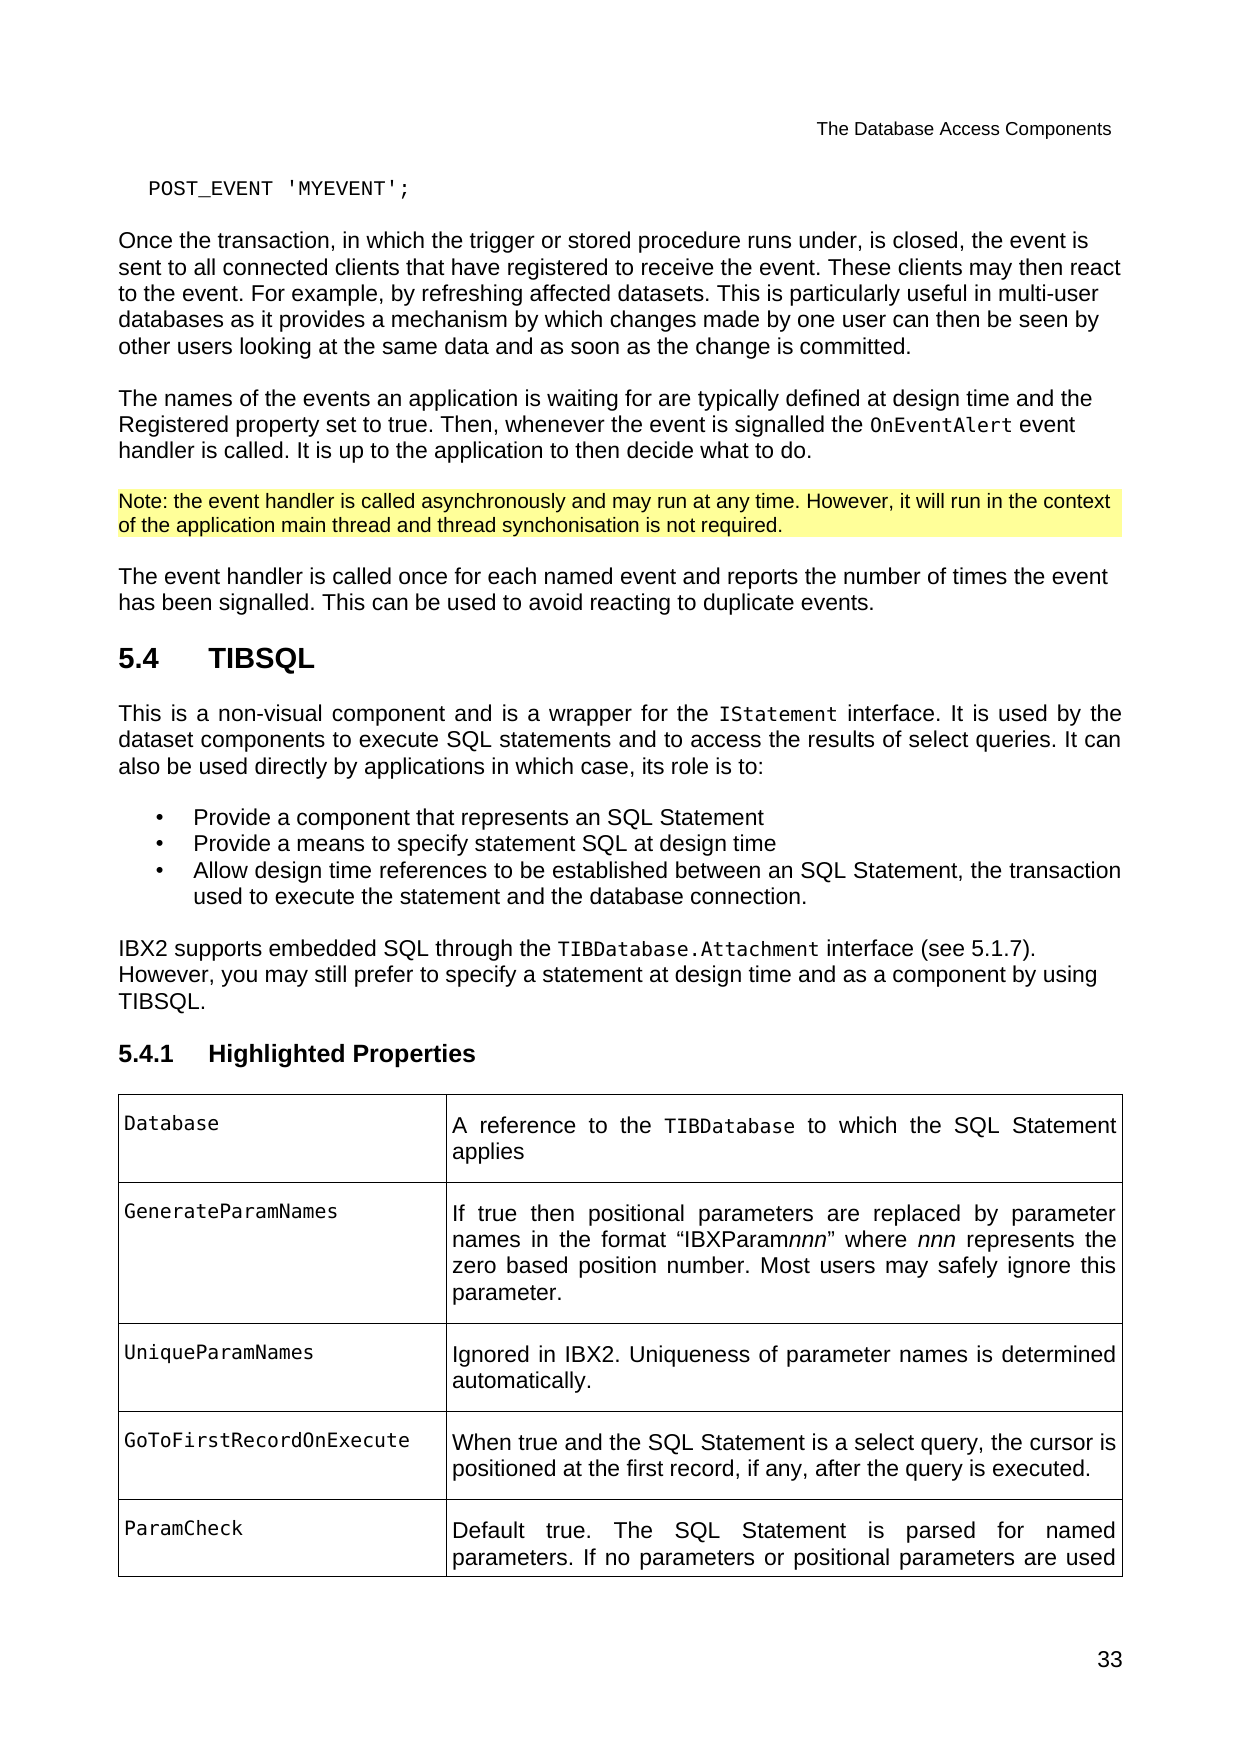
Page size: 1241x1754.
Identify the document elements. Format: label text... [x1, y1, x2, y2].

text The event handler is called once for each named event and reports the number of times the event has been signalled. This can be used to avoid reacting to duplicate events. [118, 563, 1122, 615]
table_header A reference to the TIBDatabase to which the SQL Statement applies [447, 1095, 1122, 1182]
table_cell When true and the SQL Statement is a select query, the cursor is positioned at the first record, if any, after the query is executed. [447, 1412, 1122, 1499]
list Provide a component that represents an SQL Statement [156, 804, 1122, 830]
text The names of the events an application is waiting for are typically defined at design time and the Registered property set to true. Then, whenever the event is signalled the OnEventAlert event handler is called. It is up to the application to then decide what to do. [118, 384, 1122, 464]
text Once the transaction, in which the trigger or stored procedure runs under, is closed, the event is sent to all connected clients that have registered to receive the event. These clients may then react to the event. For example, by refreshing affected datasets. This is particularly useful in multi-user databases as it provides a mechanism by which changes made by one user can then be seen by other users looking at the same data and as soon as the change is committed. [118, 227, 1122, 359]
subtitle Highlighted Properties [118, 1039, 1122, 1068]
table_cell GenerateParamNames [119, 1183, 446, 1323]
text IBX2 supports embedded SQL through the TIBDatabase.Attachment interface (see 5.1.7). However, you may still prefer to specify a statement at design time and as a component by using TIBSQL. [118, 935, 1122, 1014]
table_cell Default true. The SQL Statement is parsed for named parameters. If no parameters or positional parameters are used [447, 1500, 1122, 1576]
table_cell UniqueParamNames [119, 1324, 446, 1411]
subtitle TIBSQL [118, 641, 1122, 674]
table_cell GoToFirstRecordOnExecute [119, 1412, 446, 1499]
list Allow design time references to be established between an SQL Statement, the transaction used to execute the statement and the database connection. [156, 857, 1122, 909]
table_header Database [119, 1095, 446, 1182]
table_cell Ignored in IBX2. Uniqueness of parameter names is determined automatically. [447, 1324, 1122, 1411]
text This is a non-visual component and is a wrapper for the IStatement interface. It is used by the dataset components to execute SQL statements and to access the results of select queries. It can also be used directly by applications in which case, its role is to: [118, 700, 1122, 779]
list Provide a means to specify statement SQL at design time [156, 830, 1122, 857]
table_cell ParamCheck [119, 1500, 446, 1576]
text POST_EVENT 'MYEVENT'; [148, 178, 1122, 202]
table_cell If true then positional parameters are replaced by parameter names in the format “IBXParamnnn” where nnn represents the zero based position number. Most users may safely ignore this parameter. [447, 1183, 1122, 1323]
text Note: the event handler is called asynchronously and may run at any time. However, it will run in the context of the application main thread and thread synchonisation is not required. [118, 489, 1122, 537]
